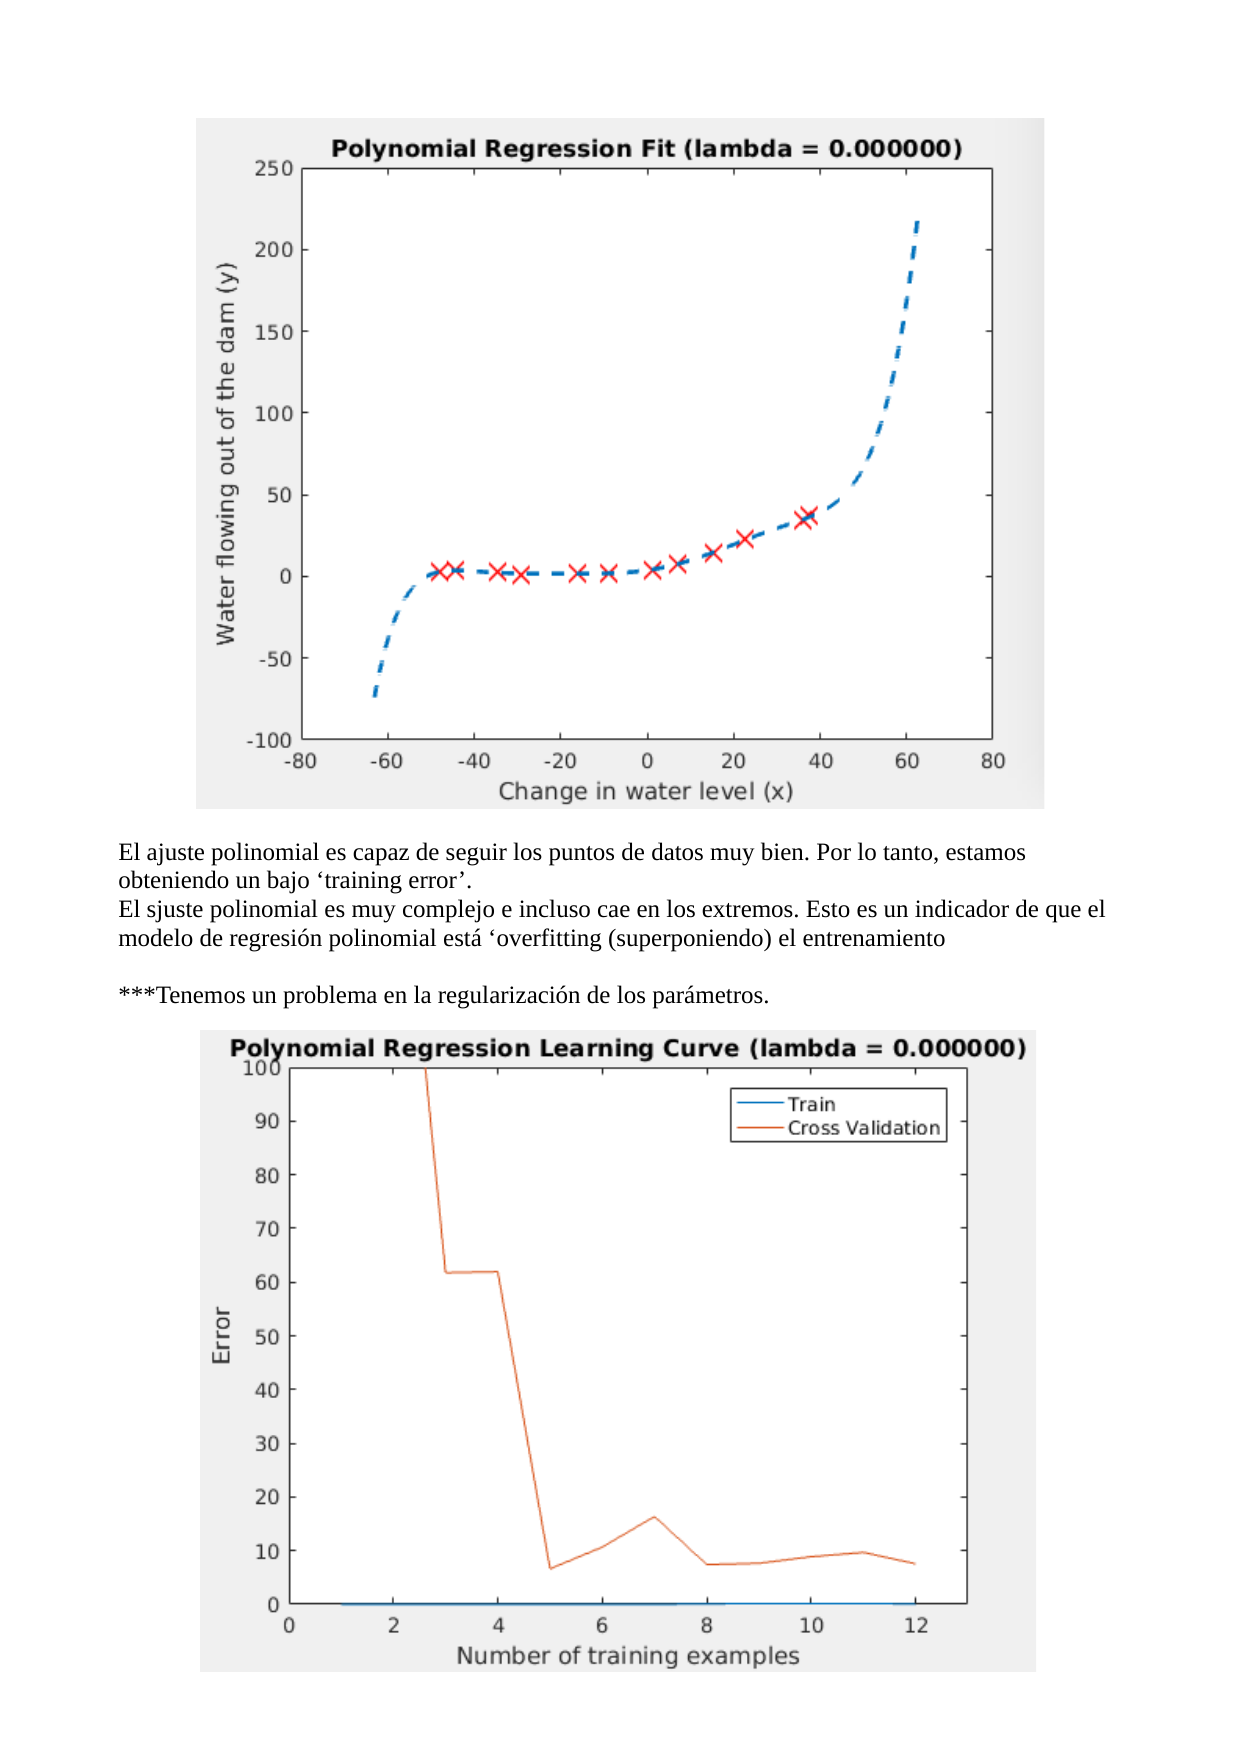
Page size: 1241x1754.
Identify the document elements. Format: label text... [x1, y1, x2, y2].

text ***Tenemos un problema en la regularización de los parámetros. [118, 981, 1122, 1009]
text El ajuste polinomial es capaz de seguir los puntos de datos muy bien. Por lo tanto, estamos obteniendo un bajo ‘training error’. El sjuste polinomial es muy complejo e incluso cae en los extremos. Esto es un indicador de que el modelo de regresión polinomial está ‘overfitting (superponiendo) el entrenamiento [118, 837, 1122, 981]
picture [196, 118, 1045, 809]
picture [200, 1030, 1037, 1672]
